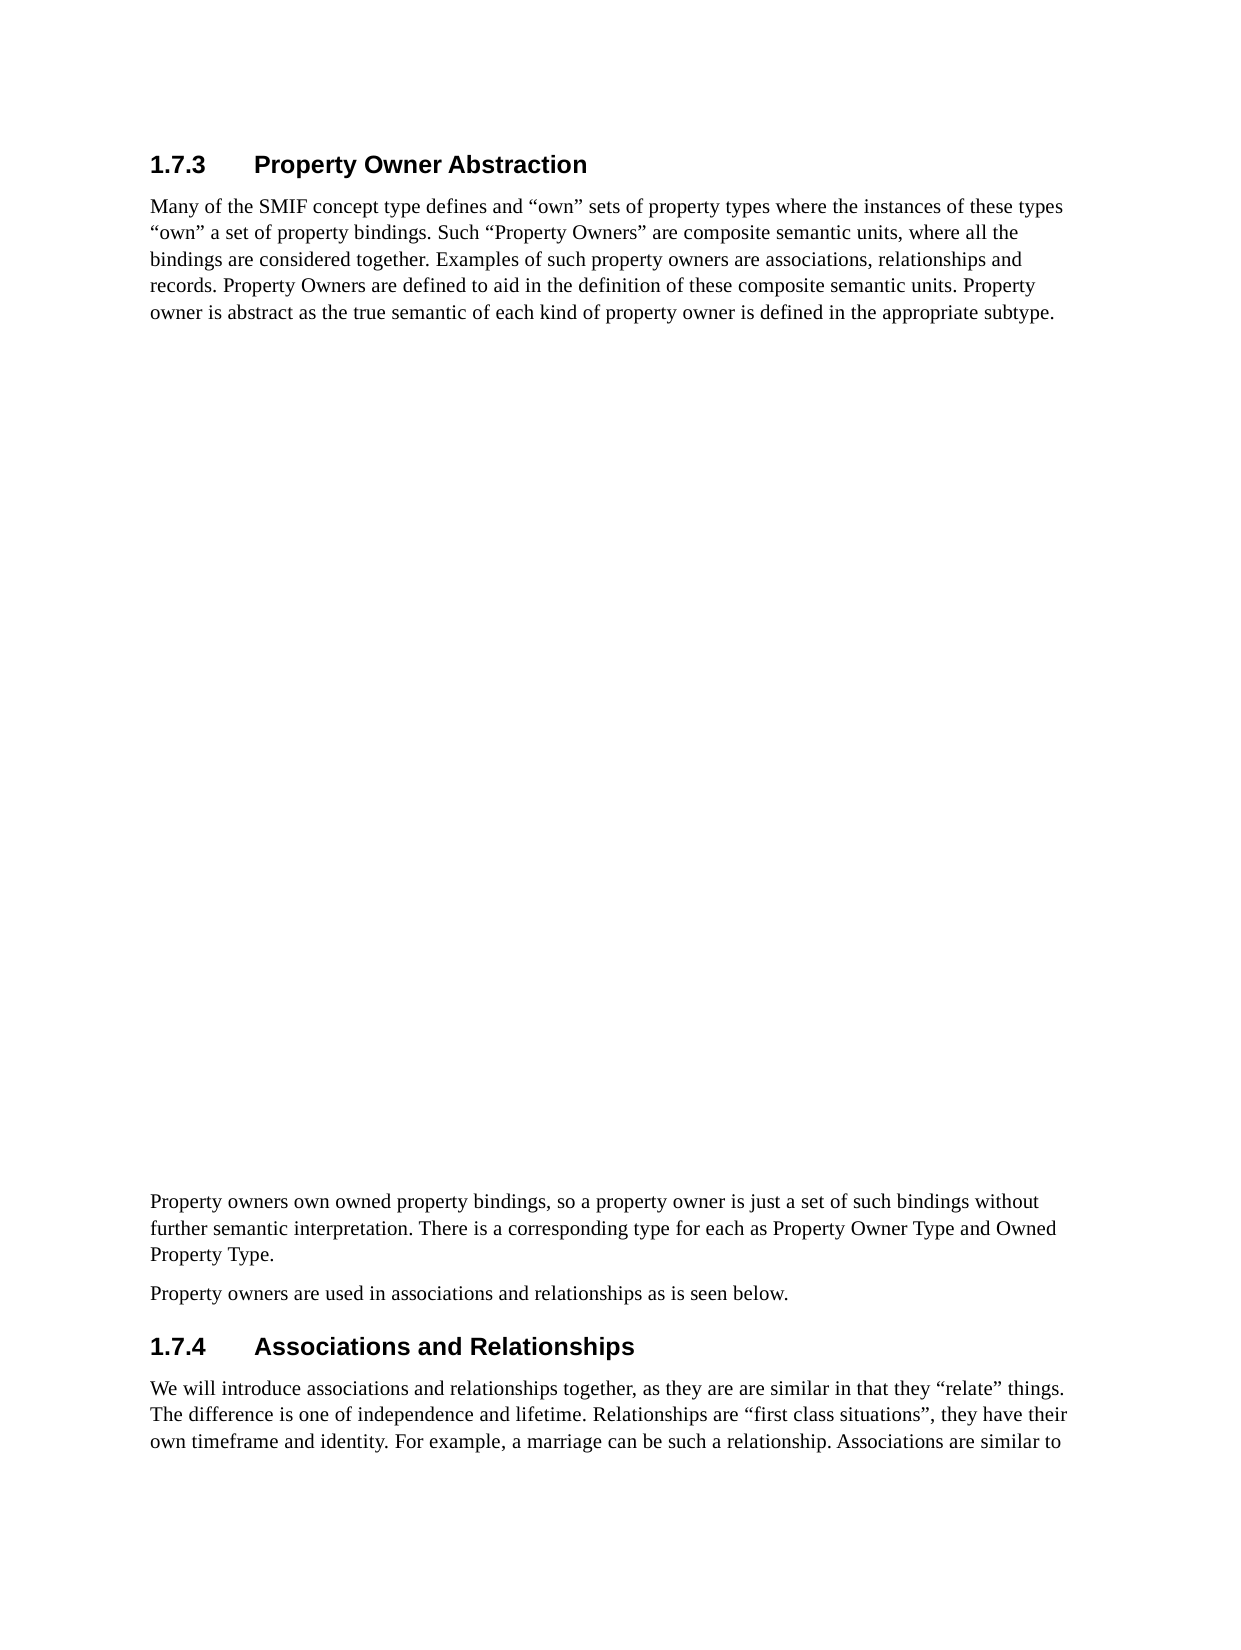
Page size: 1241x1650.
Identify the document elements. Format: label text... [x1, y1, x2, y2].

subtitle Associations and Relationships [150, 1332, 1090, 1361]
text Property owners are used in associations and relationships as is seen below. [150, 1280, 1090, 1304]
text Property owners own owned property bindings, so a property owner is just a set of such bindings without further semantic interpretation. There is a corresponding type for each as Property Owner Type and Owned Property Type. [150, 338, 1090, 1266]
text We will introduce associations and relationships together, as they are are similar in that they “relate” things. The difference is one of independence and lifetime. Relationships are “first class situations”, they have their own timeframe and identity. For example, a marriage can be such a relationship. Associations are similar to [150, 1376, 1090, 1453]
subtitle Property Owner Abstraction [150, 150, 1090, 179]
text Many of the SMIF concept type defines and “own” sets of property types where the instances of these types “own” a set of property bindings. Such “Property Owners” are composite semantic units, where all the bindings are considered together. Examples of such property owners are associations, relationships and records. Property Owners are defined to aid in the definition of these composite semantic units. Property owner is abstract as the true semantic of each kind of property owner is defined in the appropriate subtype. [150, 194, 1090, 323]
